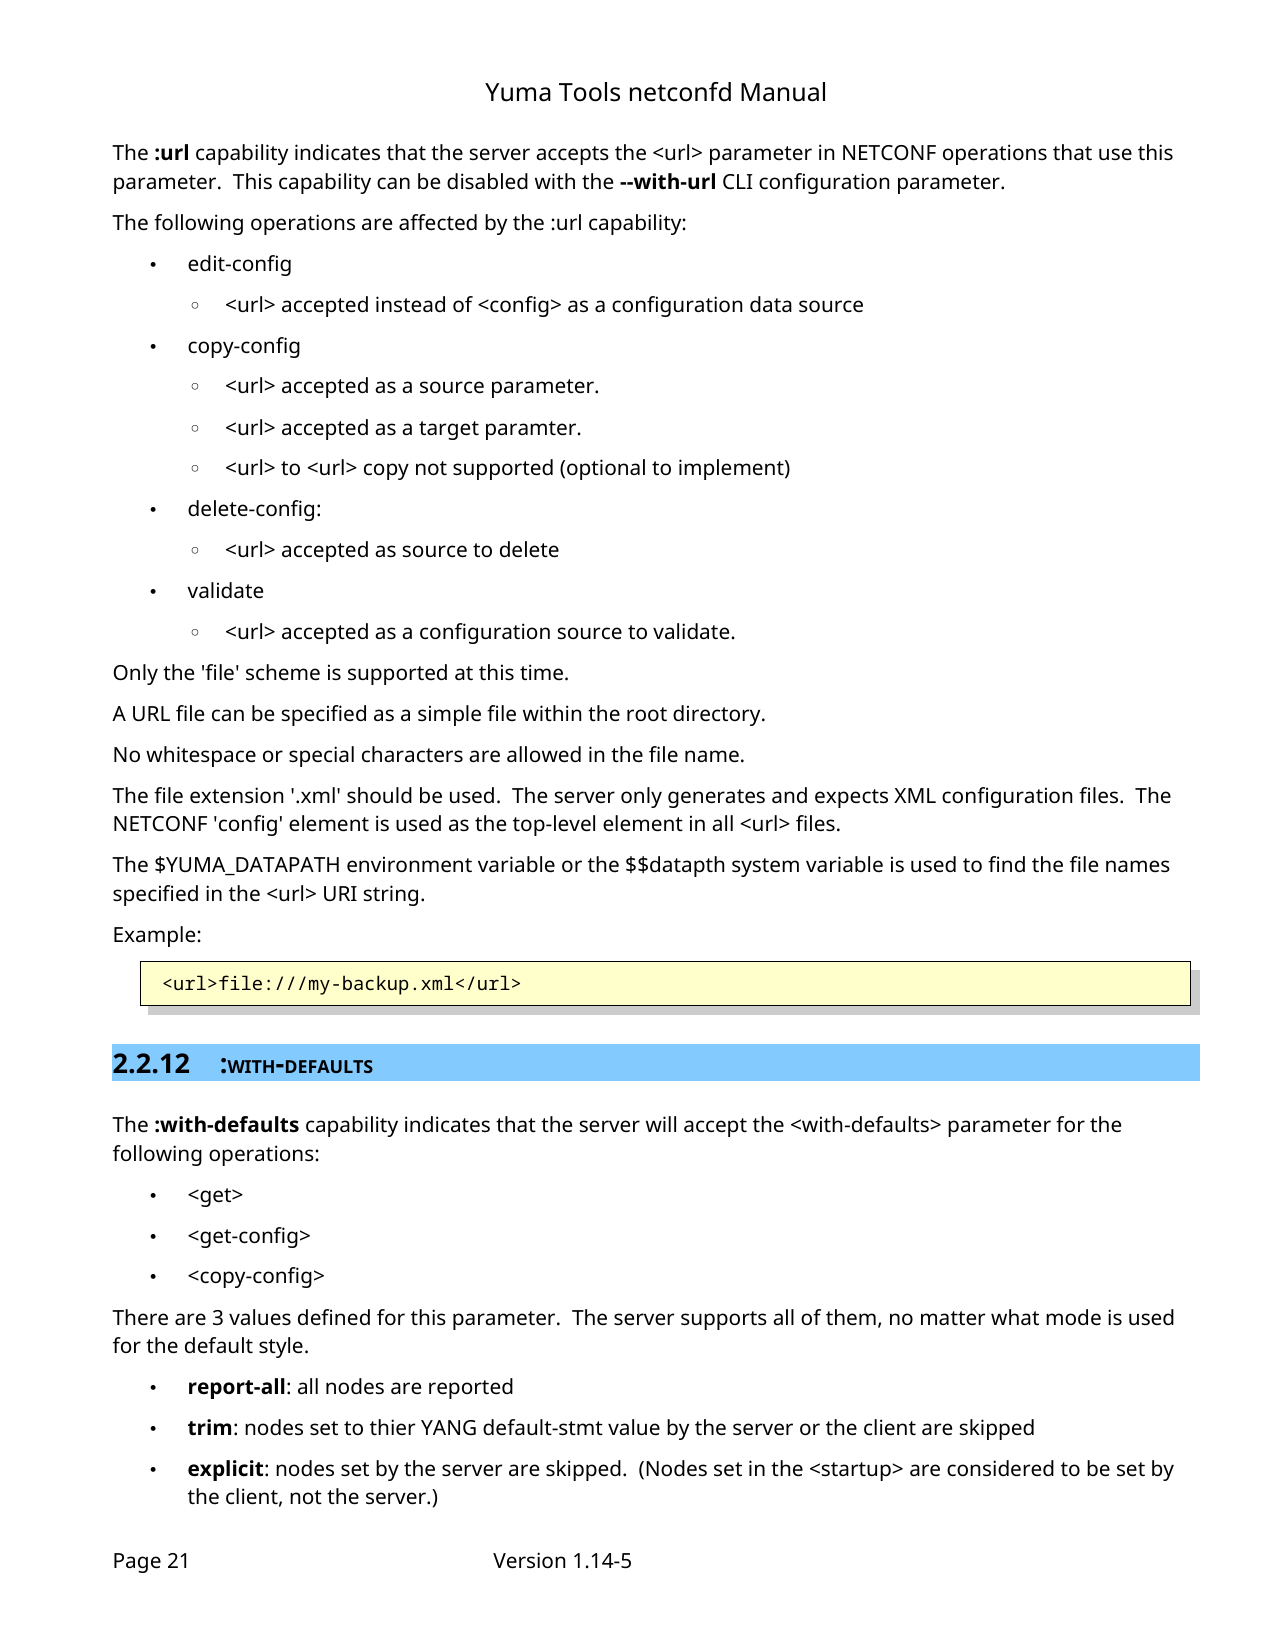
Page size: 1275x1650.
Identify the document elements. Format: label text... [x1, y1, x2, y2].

text The file extension '.xml' should be used. The server only generates and expects XML configuration files. The NETCONF 'config' element is used as the top-level element in all <url> files. [112, 781, 1200, 838]
list <url> accepted as a configuration source to validate. [187, 617, 1200, 646]
list copy-config [150, 331, 1200, 359]
list <copy-config> [150, 1262, 1200, 1290]
list <get-config> [150, 1221, 1200, 1249]
list report-all: all nodes are reported [150, 1372, 1200, 1400]
list <get> [150, 1180, 1200, 1208]
list <url> accepted as a target paramter. [187, 413, 1200, 441]
list trim: nodes set to thier YANG default-stmt value by the server or the client are skipped [150, 1413, 1200, 1441]
text <url>file:///my-backup.xml</url> [141, 962, 1190, 1005]
text No whitespace or special characters are allowed in the file name. [112, 740, 1200, 768]
list validate [150, 576, 1200, 605]
text The following operations are affected by the :url capability: [112, 208, 1200, 236]
text Example: [112, 920, 1200, 948]
text The :with-defaults capability indicates that the server will accept the <with-defaults> parameter for the following operations: [112, 1110, 1200, 1167]
text Only the 'file' scheme is supported at this time. [112, 658, 1200, 687]
list <url> accepted as source to delete [187, 535, 1200, 564]
list <url> accepted instead of <config> as a configuration data source [187, 290, 1200, 318]
list delete-config: [150, 494, 1200, 523]
text A URL file can be specified as a simple file within the root directory. [112, 699, 1200, 728]
list <url> accepted as a source parameter. [187, 372, 1200, 400]
text There are 3 values defined for this parameter. The server supports all of them, no matter what mode is used for the default style. [112, 1303, 1200, 1359]
list edit-config [150, 249, 1200, 277]
text The :url capability indicates that the server accepts the <url> parameter in NETCONF operations that use this parameter. This capability can be disabled with the --with-url CLI configuration parameter. [112, 138, 1200, 195]
text The $YUMA_DATAPATH environment variable or the $$datapth system variable is used to find the file names specified in the <url> URI string. [112, 850, 1200, 907]
subtitle :with-defaults [112, 1044, 1200, 1081]
list <url> to <url> copy not supported (optional to implement) [187, 453, 1200, 482]
list explicit: nodes set by the server are skipped. (Nodes set in the <startup> are considered to be set by the client, not the server.) [150, 1454, 1200, 1511]
